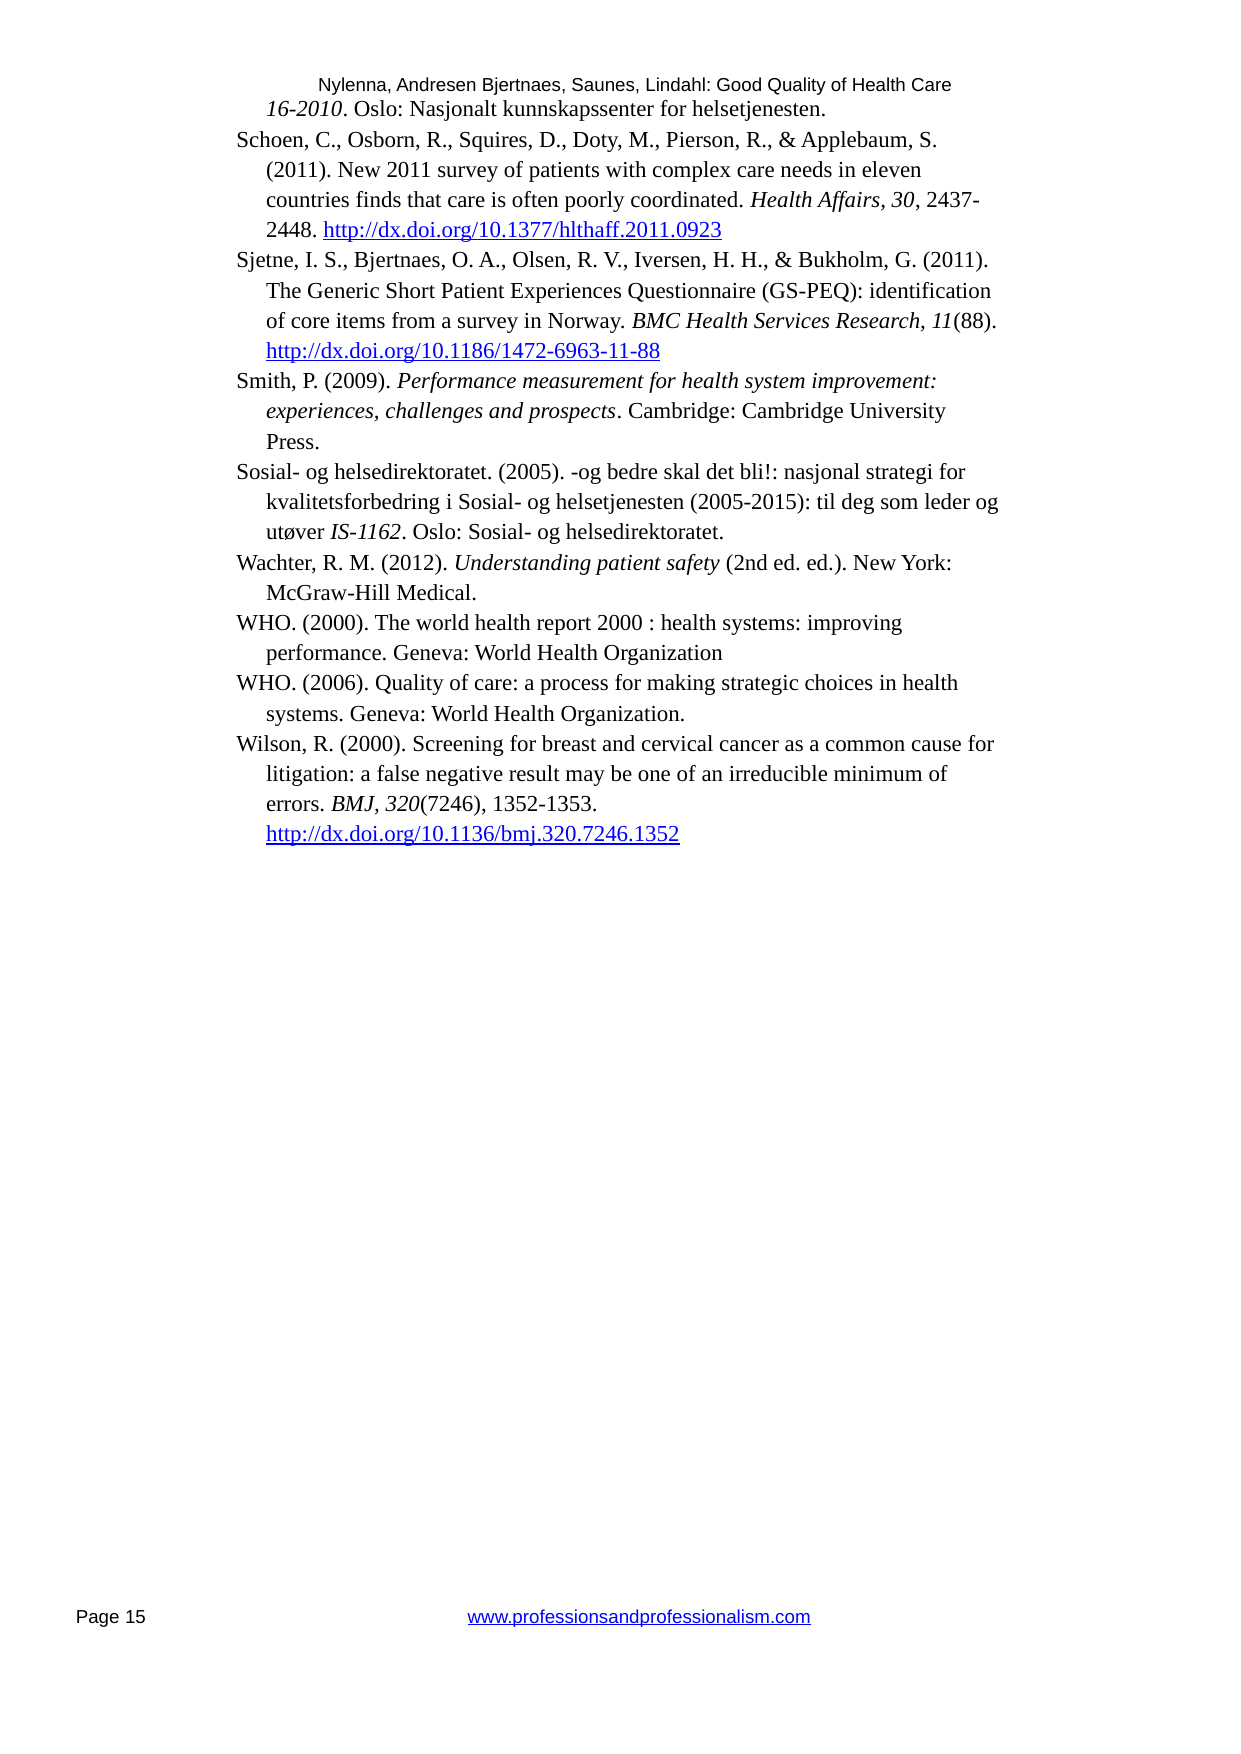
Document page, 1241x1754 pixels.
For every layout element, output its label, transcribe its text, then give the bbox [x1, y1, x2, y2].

text Wilson, R. (2000). Screening for breast and cervical cancer as a common cause for litigation: a false negative result may be one of an irreducible minimum of errors. BMJ, 320(7246), 1352-1353. http://dx.doi.org/10.1136/bmj.320.7246.1352 [236, 730, 1004, 847]
text WHO. (2006). Quality of care: a process for making strategic choices in health systems. Geneva: World Health Organization. [236, 669, 1004, 726]
text Wachter, R. M. (2012). Understanding patient safety (2nd ed. ed.). New York: McGraw-Hill Medical. [236, 548, 1004, 605]
text Sjetne, I. S., Bjertnaes, O. A., Olsen, R. V., Iversen, H. H., & Bukholm, G. (2011). The Generic Short Patient Experiences Questionnaire (GS-PEQ): identification of core items from a survey in Norway. BMC Health Services Research, 11(88). http://dx.doi.org/10.1186/1472-6963-11-88 [236, 246, 1004, 363]
text Schoen, C., Osborn, R., Squires, D., Doty, M., Pierson, R., & Applebaum, S. (2011). New 2011 survey of patients with complex care needs in eleven countries finds that care is often poorly coordinated. Health Affairs, 30, 2437-2448. http://dx.doi.org/10.1377/hlthaff.2011.0923 [236, 126, 1004, 243]
text Sosial- og helsedirektoratet. (2005). -og bedre skal det bli!: nasjonal strategi for kvalitetsforbedring i Sosial- og helsetjenesten (2005-2015): til deg som leder og utøver IS-1162. Oslo: Sosial- og helsedirektoratet. [236, 458, 1004, 545]
text Smith, P. (2009). Performance measurement for health system improvement: experiences, challenges and prospects. Cambridge: Cambridge University Press. [236, 367, 1004, 454]
text WHO. (2000). The world health report 2000 : health systems: improving performance. Geneva: World Health Organization [236, 609, 1004, 666]
text 16-2010. Oslo: Nasjonalt kunnskapssenter for helsetjenesten. [236, 95, 1004, 122]
